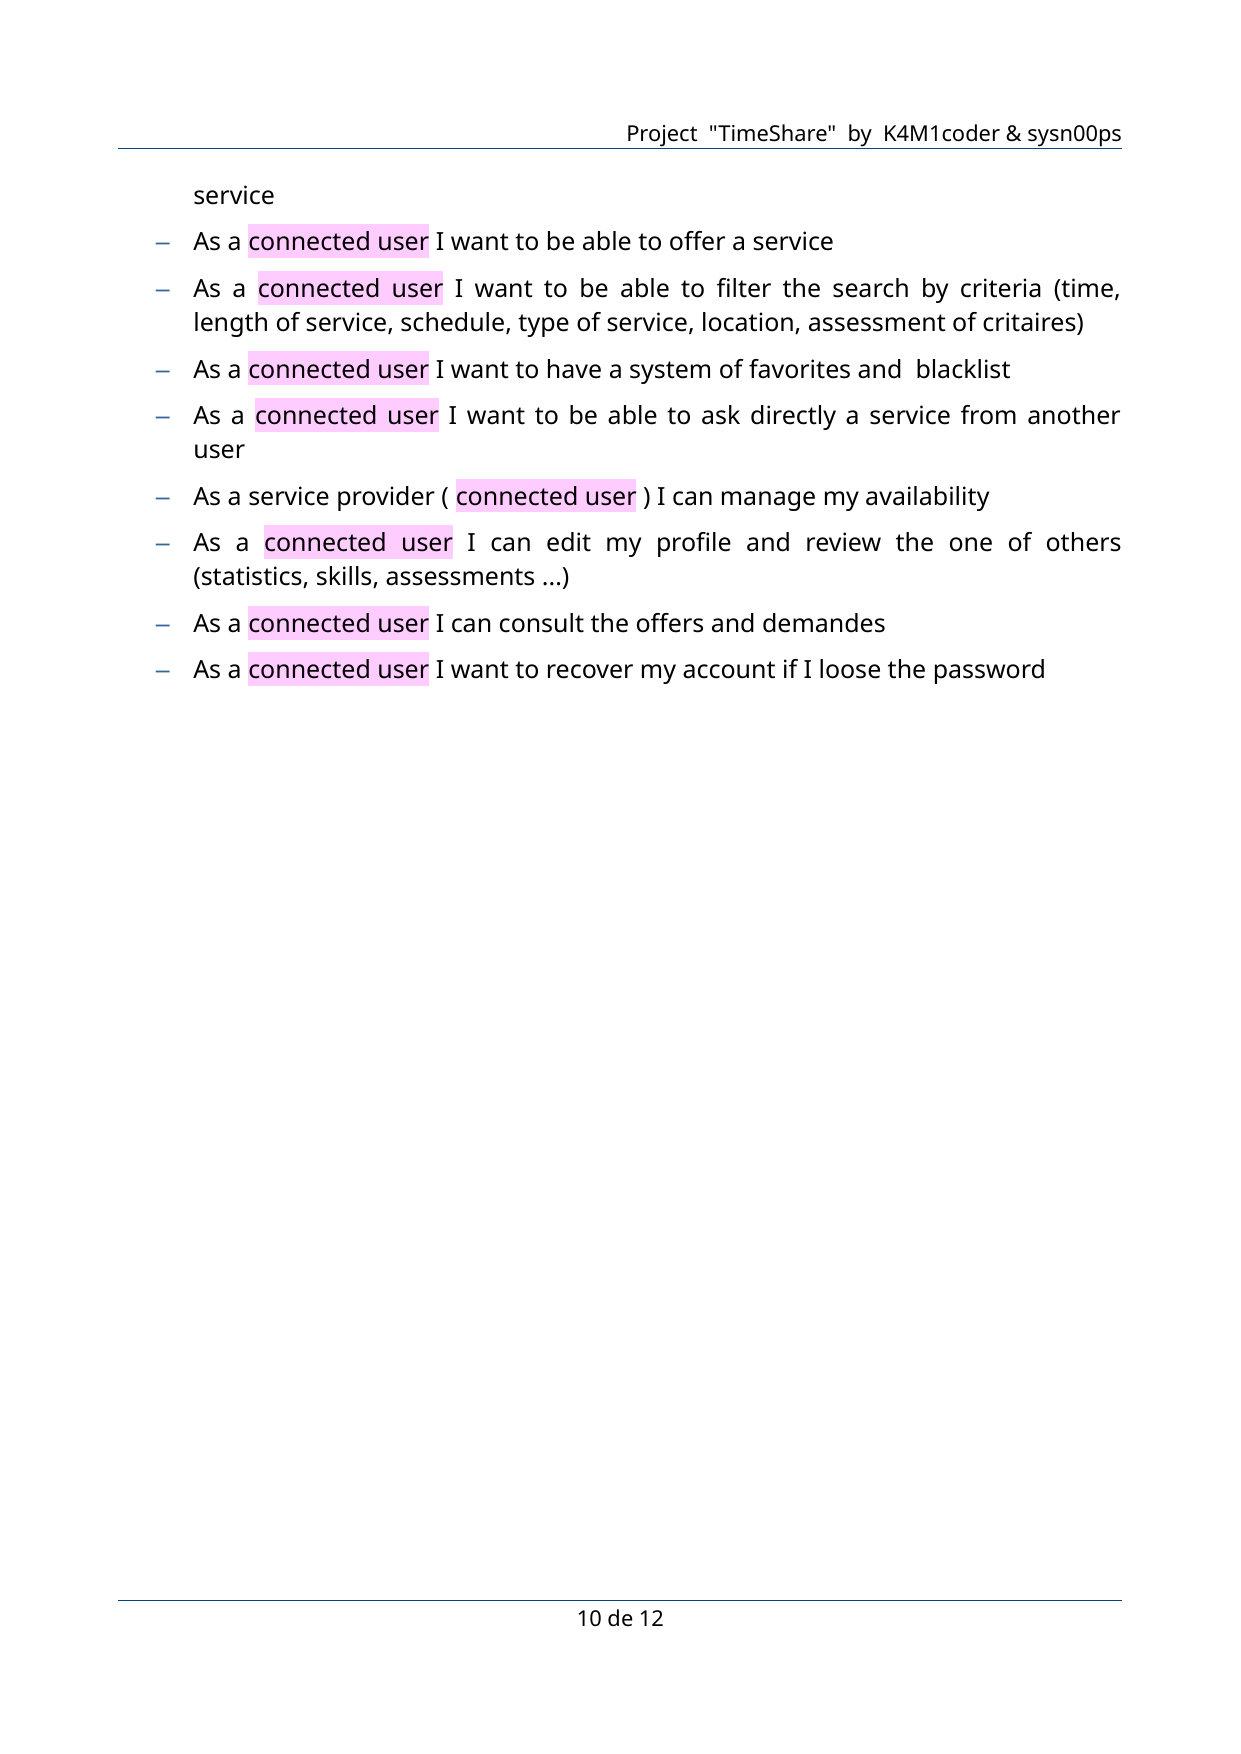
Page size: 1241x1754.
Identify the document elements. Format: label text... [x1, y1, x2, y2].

list As a connected user I can edit my profile and review the one of others (statistics, skills, assessments ...) [156, 525, 1122, 593]
list service [156, 177, 1122, 212]
list As a connected user I want to be able to offer a service [156, 224, 1122, 258]
list As a connected user I want to have a system of favorites and blacklist [156, 351, 1122, 385]
list As a connected user I want to be able to ask directly a service from another user [156, 398, 1122, 466]
list As a connected user I want to be able to filter the search by criteria (time, length of service, schedule, type of service, location, assessment of critaires) [156, 271, 1122, 339]
list As a connected user I want to recover my account if I loose the password [156, 652, 1122, 686]
list As a connected user I can consult the offers and demandes [156, 606, 1122, 640]
list As a service provider ( connected user ) I can manage my availability [156, 478, 1122, 512]
